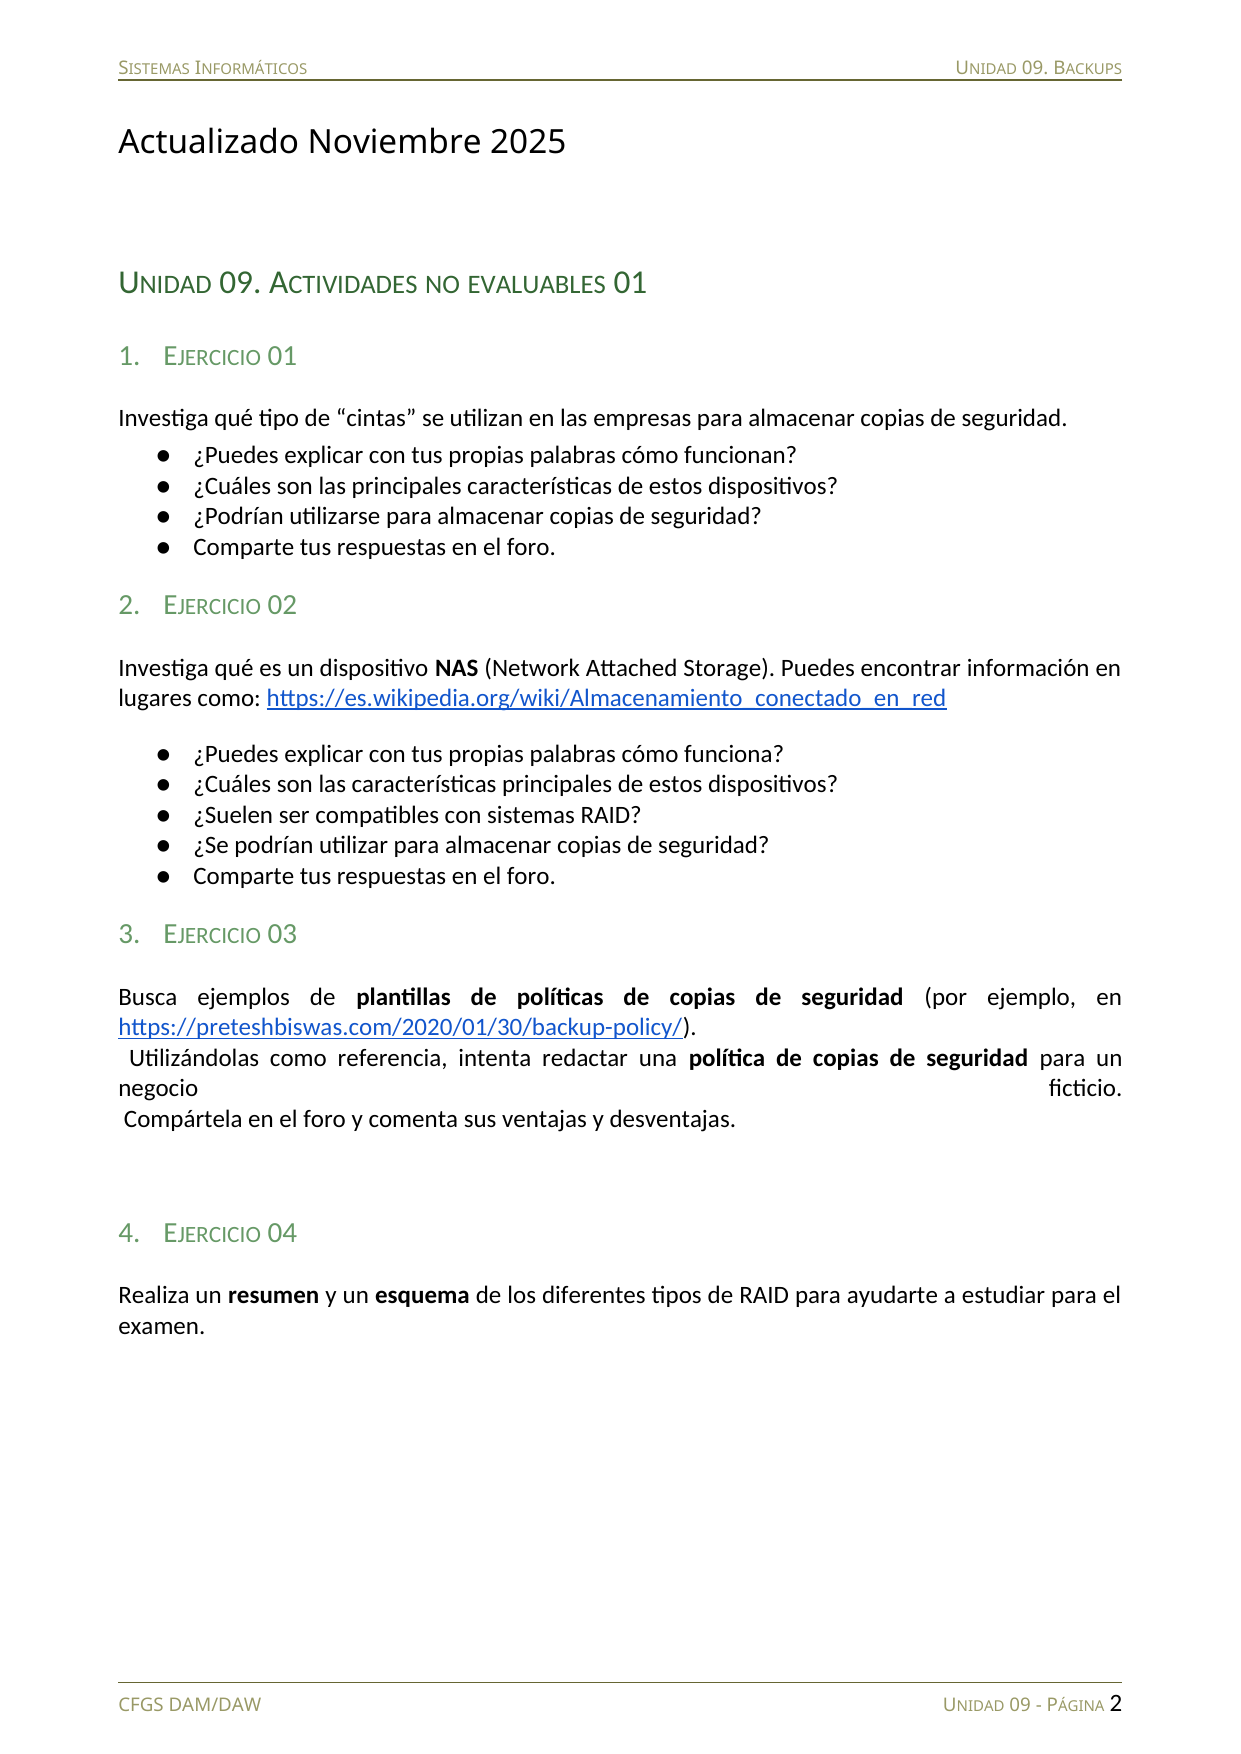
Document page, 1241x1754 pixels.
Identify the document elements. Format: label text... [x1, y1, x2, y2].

list ¿Se podrían utilizar para almacenar copias de seguridad? [156, 829, 1122, 860]
list ¿Podrían utilizarse para almacenar copias de seguridad? [156, 500, 1122, 531]
subtitle Ejercicio 04 [118, 1214, 1122, 1249]
list ¿Cuáles son las características principales de estos dispositivos? [156, 768, 1122, 799]
text Investiga qué es un dispositivo NAS (Network Attached Storage). Puedes encontrar información en lugares como: https://es.wikipedia.org/wiki/Almacenamiento_conectado_en_red [118, 652, 1122, 713]
subtitle Ejercicio 01 [118, 337, 1122, 372]
text Unidad 09. Actividades no evaluables 01 [118, 261, 1122, 302]
list ¿Puedes explicar con tus propias palabras cómo funcionan? [156, 439, 1122, 470]
list Comparte tus respuestas en el foro. [156, 860, 1122, 891]
list ¿Cuáles son las principales características de estos dispositivos? [156, 470, 1122, 500]
text Busca ejemplos de plantillas de políticas de copias de seguridad (por ejemplo, en https://preteshbiswas.com/2020/01/30/backup-policy/). Utilizándolas como referencia, intenta redactar una política de copias de seguridad para un negocio ficticio. Compártela en el foro y comenta sus ventajas y desventajas. [118, 981, 1122, 1134]
list Comparte tus respuestas en el foro. [156, 531, 1122, 561]
text Investiga qué tipo de “cintas” se utilizan en las empresas para almacenar copias de seguridad. [118, 402, 1122, 433]
list ¿Puedes explicar con tus propias palabras cómo funciona? [156, 738, 1122, 768]
text Realiza un resumen y un esquema de los diferentes tipos de RAID para ayudarte a estudiar para el examen. [118, 1280, 1122, 1341]
list ¿Suelen ser compatibles con sistemas RAID? [156, 799, 1122, 829]
text Actualizado Noviembre 2025 [118, 118, 1122, 163]
subtitle Ejercicio 03 [118, 915, 1122, 951]
subtitle Ejercicio 02 [118, 586, 1122, 622]
